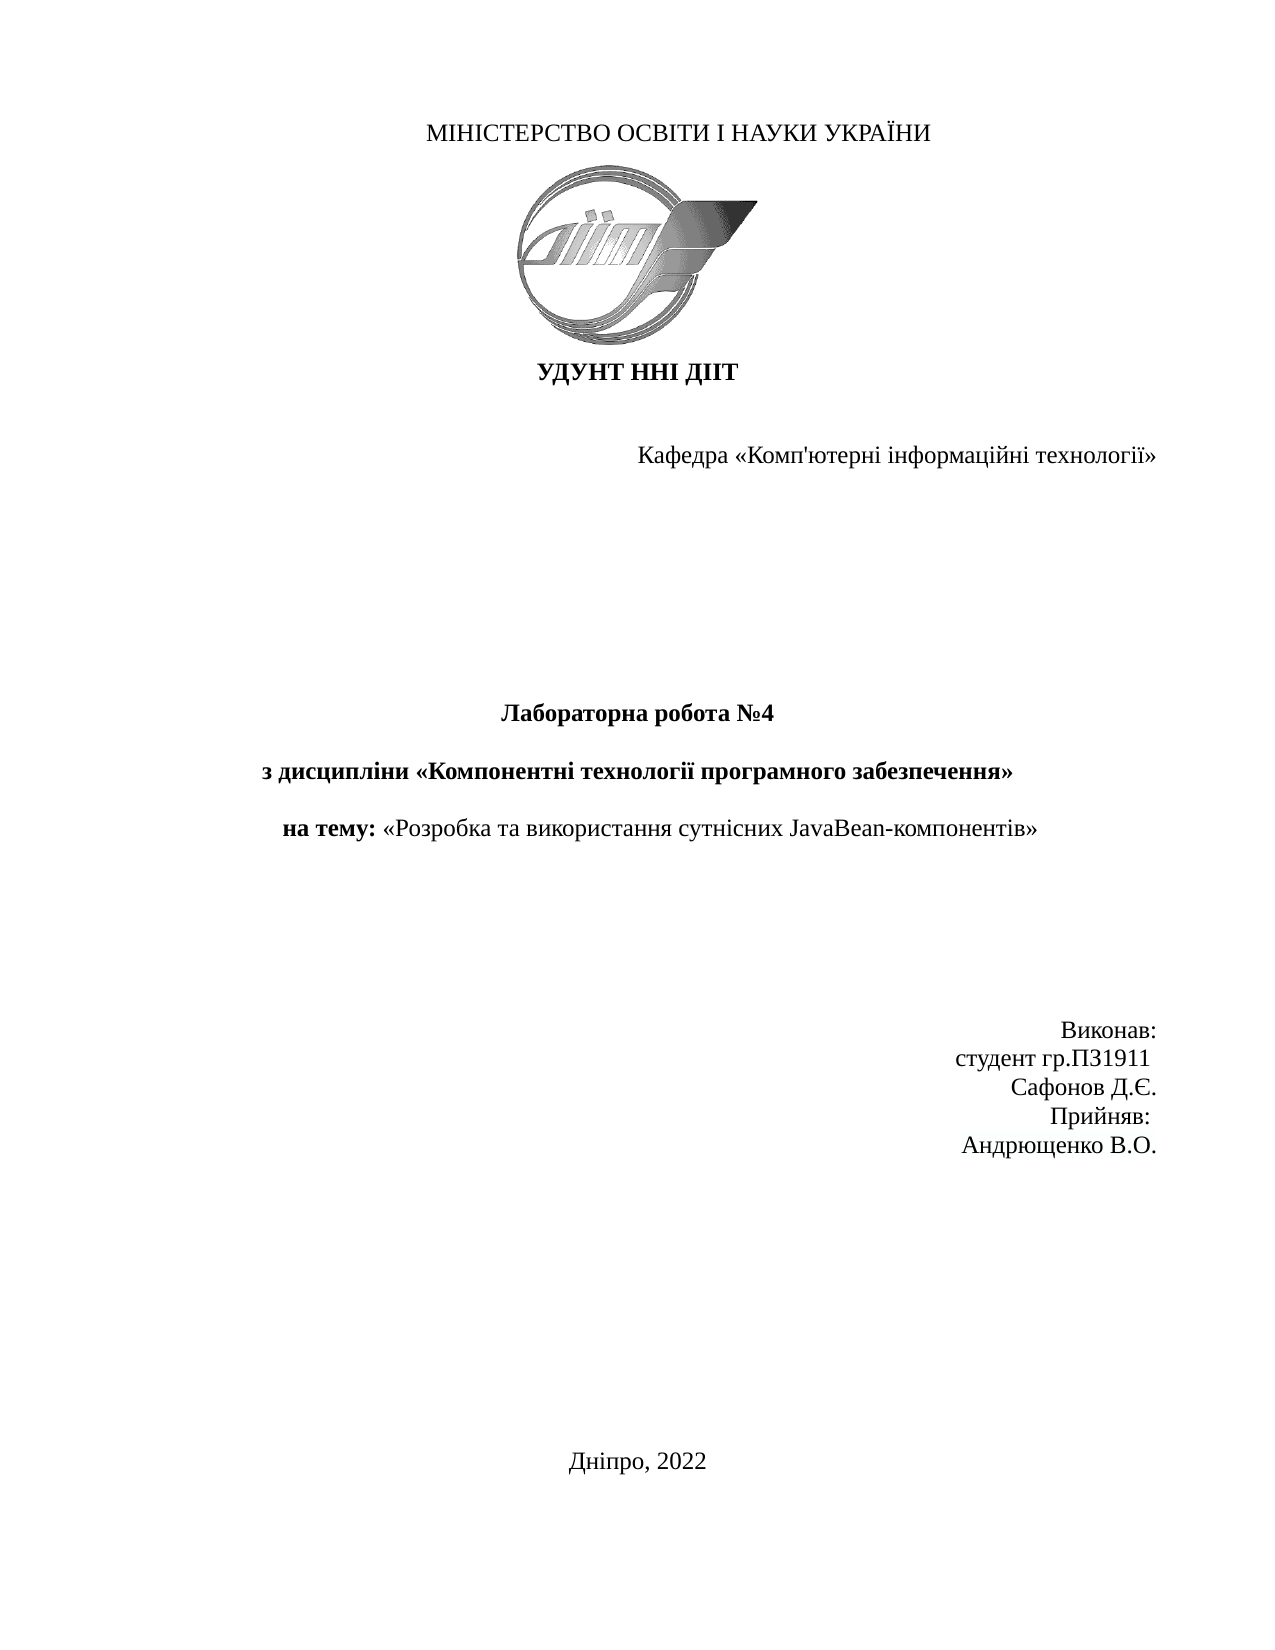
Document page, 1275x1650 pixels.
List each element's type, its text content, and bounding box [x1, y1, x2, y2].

text Кафедра «Комп'ютерні інформаційні технології» [118, 440, 1157, 468]
text з дисципліни «Компонентні технології програмного забезпечення» [118, 727, 1157, 785]
text Дніпро, 2022 [118, 1446, 1157, 1475]
text Сафонов Д.Є. [709, 1072, 1157, 1101]
text МІНІСТЕРСТВО ОСВІТИ І НАУКИ УКРАЇНИ [155, 118, 1157, 147]
text Виконав: [118, 1015, 1157, 1043]
text студент гр.ПЗ1911 [709, 1043, 1157, 1072]
text УДУНТ ННІ ДІІТ [118, 357, 1157, 386]
text на тему: «Розробка та використання сутнісних JavaBean-компонентів» [118, 813, 1157, 842]
text Прийняв: [709, 1101, 1157, 1130]
text Лабораторна робота №4 [118, 698, 1157, 727]
text Андрющенко В.О. [709, 1130, 1157, 1158]
